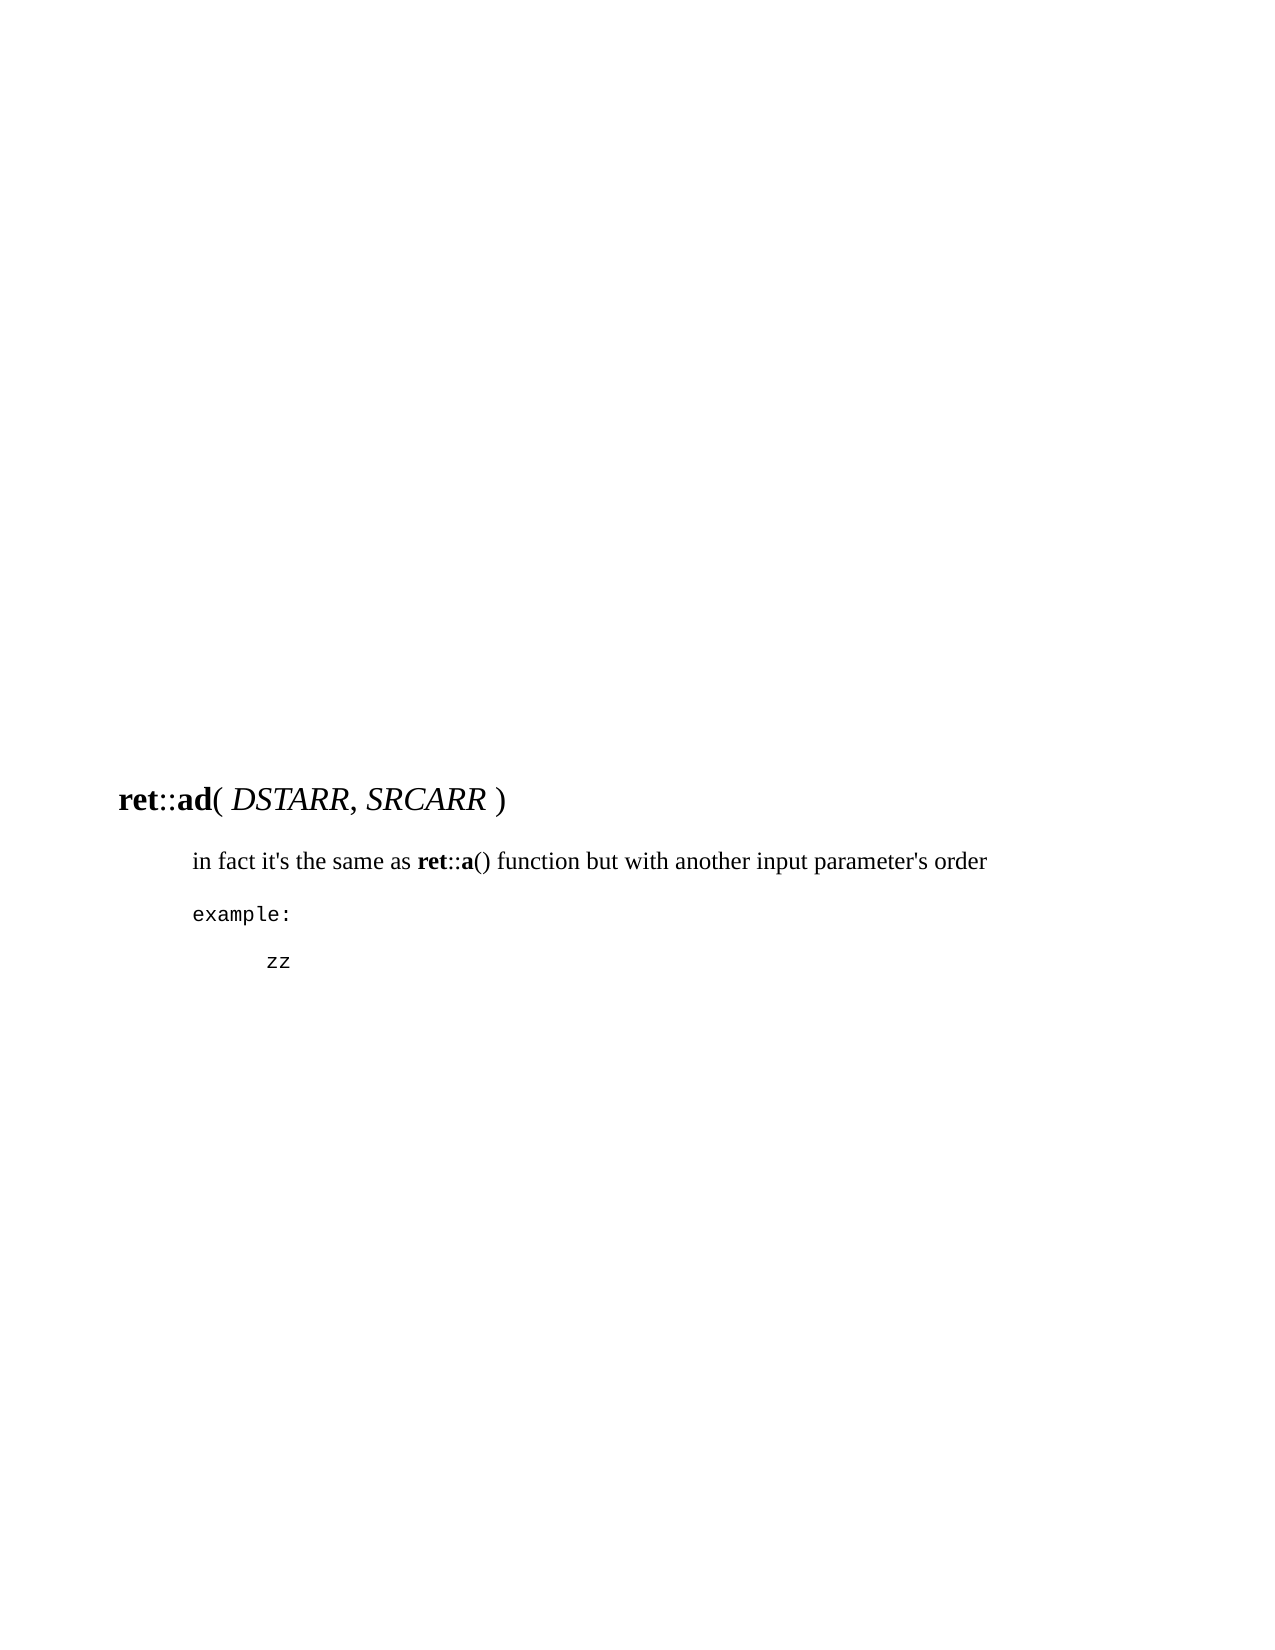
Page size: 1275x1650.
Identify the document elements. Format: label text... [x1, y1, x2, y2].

text in fact it's the same as ret::a() function but with another input parameter's order [118, 846, 1157, 875]
text zz [118, 951, 1157, 975]
text example: [118, 904, 1157, 928]
text ret::ad( DSTARR, SRCARR ) [118, 779, 1157, 818]
